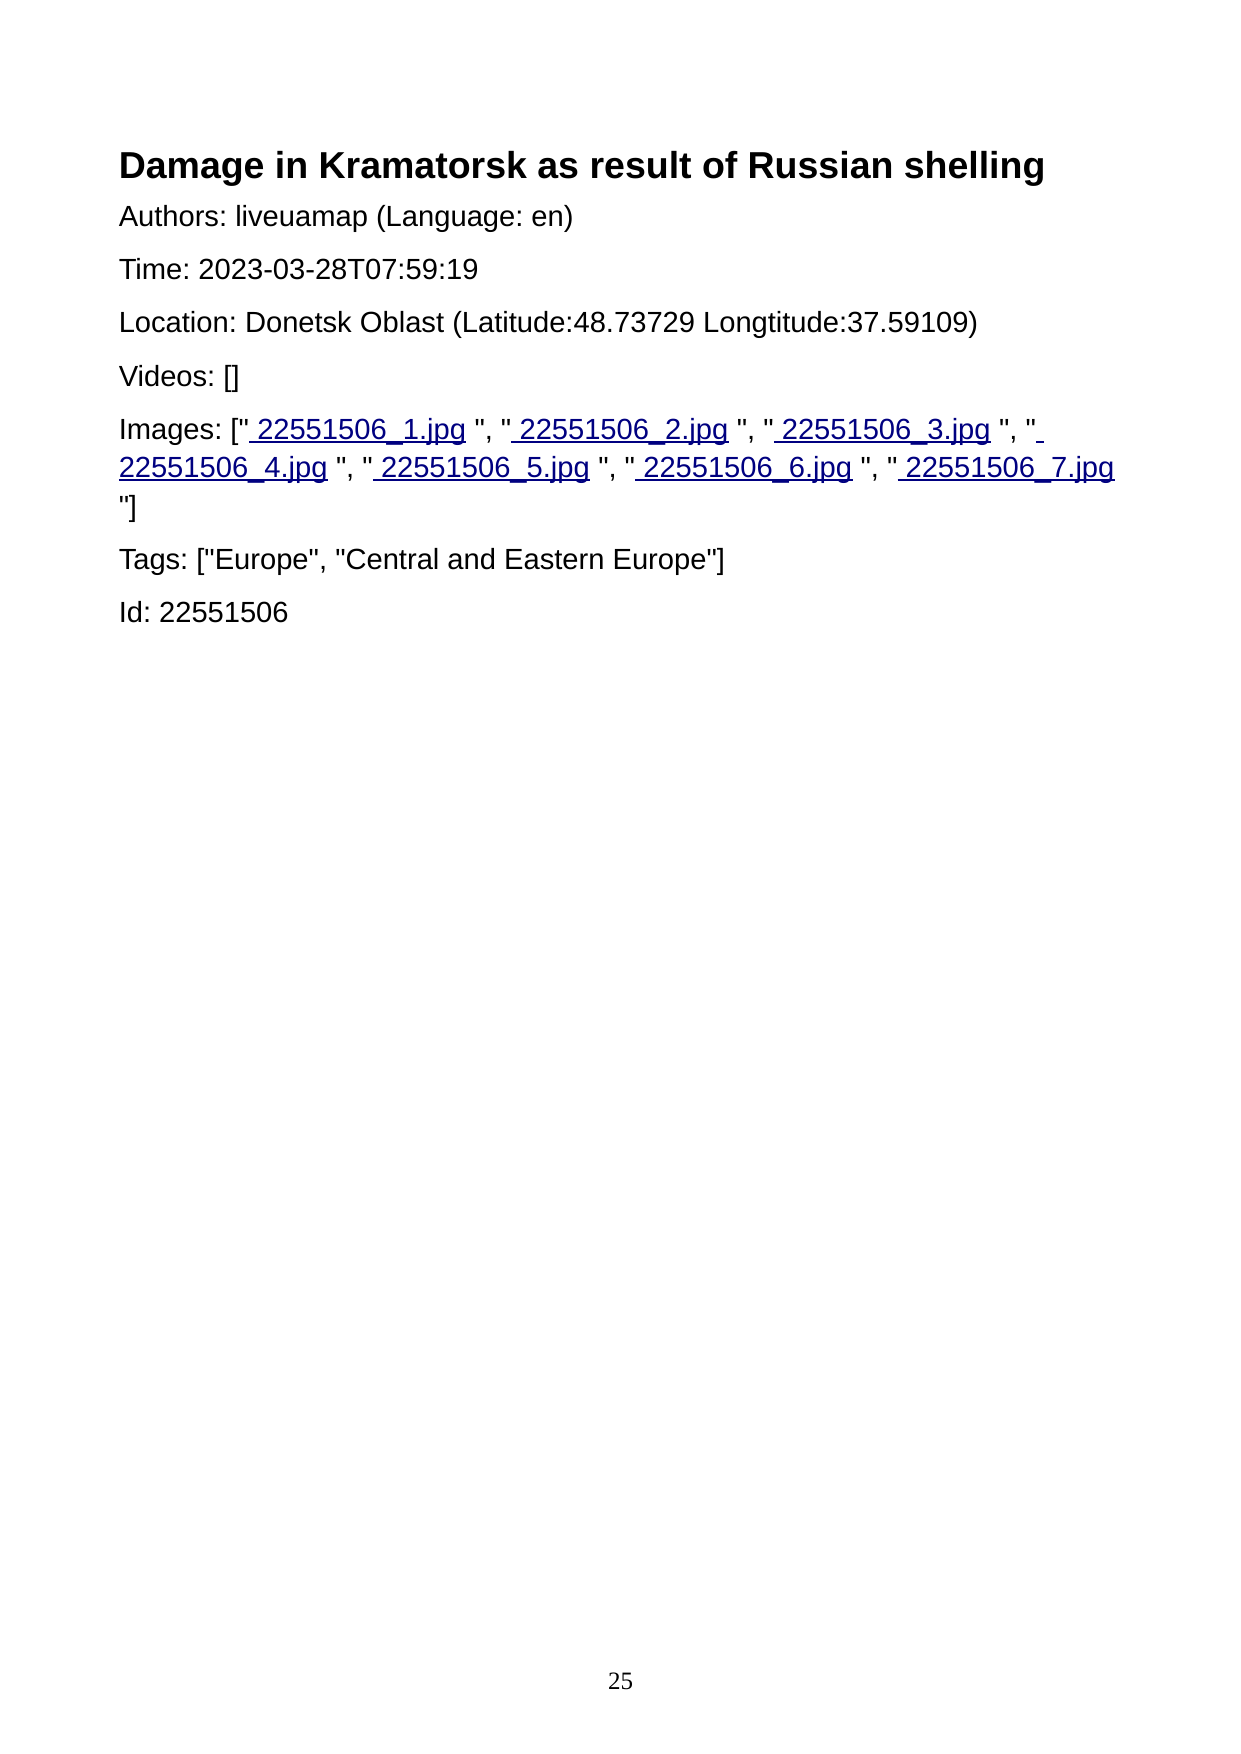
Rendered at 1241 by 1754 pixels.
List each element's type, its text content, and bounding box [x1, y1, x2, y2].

text Time: 2023-03-28T07:59:19 [118, 252, 1122, 286]
text Authors: liveuamap (Language: en) [118, 199, 1122, 233]
text Videos: [] [118, 358, 1122, 392]
text Id: 22551506 [118, 595, 1122, 628]
subtitle Damage in Kramatorsk as result of Russian shelling [118, 143, 1122, 187]
text Images: [" 22551506_1.jpg ", " 22551506_2.jpg ", " 22551506_3.jpg ", " 22551506_4.jpg ", " 22551506_5.jpg ", " 22551506_6.jpg ", " 22551506_7.jpg "] [118, 412, 1122, 522]
text Location: Donetsk Oblast (Latitude:48.73729 Longtitude:37.59109) [118, 305, 1122, 339]
text Tags: ["Europe", "Central and Eastern Europe"] [118, 542, 1122, 575]
